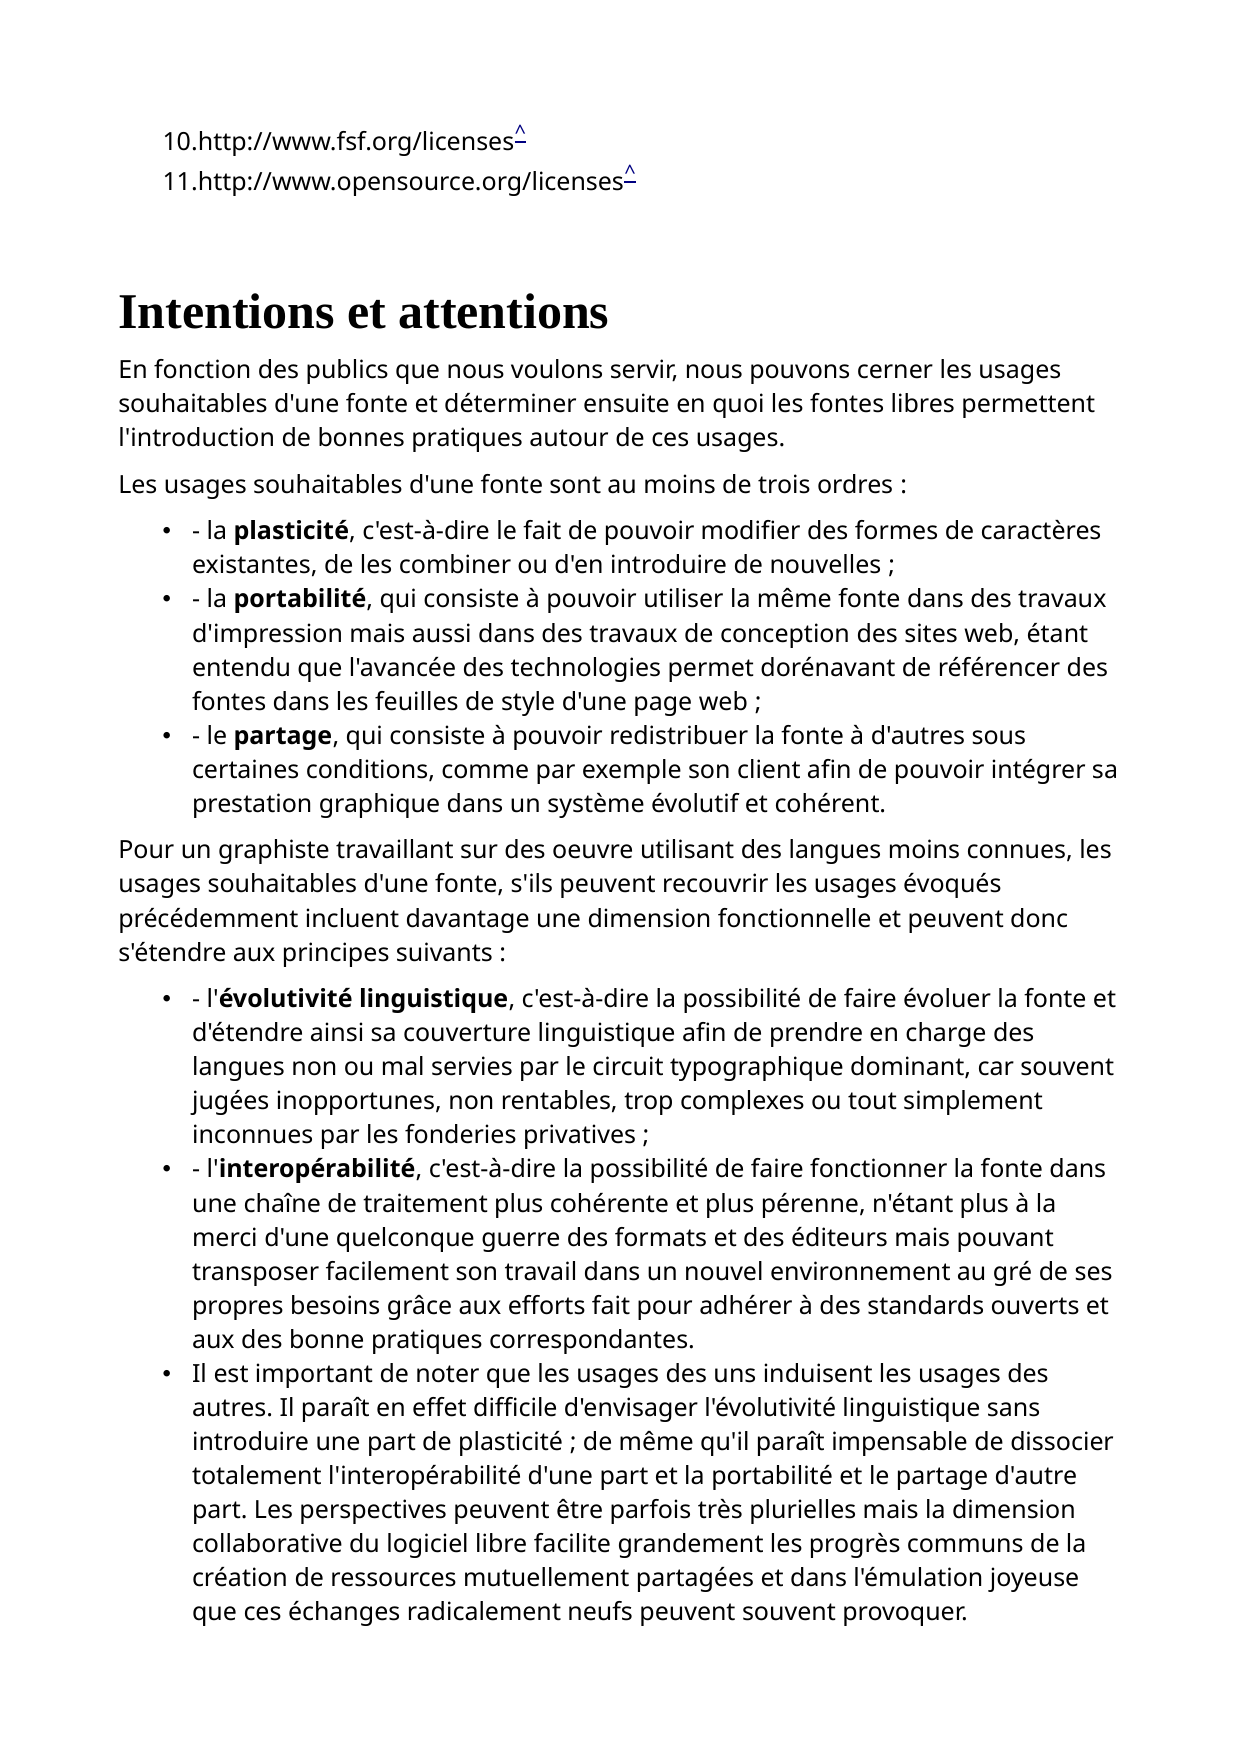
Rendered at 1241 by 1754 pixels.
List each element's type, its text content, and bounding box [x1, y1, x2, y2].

text En fonction des publics que nous voulons servir, nous pouvons cerner les usages souhaitables d'une fonte et déterminer ensuite en quoi les fontes libres permettent l'introduction de bonnes pratiques autour de ces usages. [118, 352, 1122, 454]
list - le partage, qui consiste à pouvoir redistribuer la fonte à d'autres sous certaines conditions, comme par exemple son client afin de pouvoir intégrer sa prestation graphique dans un système évolutif et cohérent. [162, 717, 1122, 819]
text Les usages souhaitables d'une fonte sont au moins de trois ordres : [118, 466, 1122, 501]
list - l'interopérabilité, c'est-à-dire la possibilité de faire fonctionner la fonte dans une chaîne de traitement plus cohérente et plus pérenne, n'étant plus à la merci d'une quelconque guerre des formats et des éditeurs mais pouvant transposer facilement son travail dans un nouvel environnement au gré de ses propres besoins grâce aux efforts fait pour adhérer à des standards ouverts et aux des bonne pratiques correspondantes. [162, 1151, 1122, 1356]
list - l'évolutivité linguistique, c'est-à-dire la possibilité de faire évoluer la fonte et d'étendre ainsi sa couverture linguistique afin de prendre en charge des langues non ou mal servies par le circuit typographique dominant, car souvent jugées inopportunes, non rentables, trop complexes ou tout simplement inconnues par les fonderies privatives ; [162, 981, 1122, 1151]
list - la portabilité, qui consiste à pouvoir utiliser la même fonte dans des travaux d'impression mais aussi dans des travaux de conception des sites web, étant entendu que l'avancée des technologies permet dorénavant de référencer des fontes dans les feuilles de style d'une page web ; [162, 581, 1122, 717]
list Il est important de noter que les usages des uns induisent les usages des autres. Il paraît en effet difficile d'envisager l'évolutivité linguistique sans introduire une part de plasticité ; de même qu'il paraît impensable de dissocier totalement l'interopérabilité d'une part et la portabilité et le partage d'autre part. Les perspectives peuvent être parfois très plurielles mais la dimension collaborative du logiciel libre facilite grandement les progrès communs de la création de ressources mutuellement partagées et dans l'émulation joyeuse que ces échanges radicalement neufs peuvent souvent provoquer. [162, 1356, 1122, 1628]
list http://www.opensource.org/licenses^ [162, 158, 1122, 198]
list http://www.fsf.org/licenses^ [162, 118, 1122, 158]
list - la plasticité, c'est-à-dire le fait de pouvoir modifier des formes de caractères existantes, de les combiner ou d'en introduire de nouvelles ; [162, 513, 1122, 581]
subtitle Intentions et attentions [118, 282, 1122, 339]
text Pour un graphiste travaillant sur des oeuvre utilisant des langues moins connues, les usages souhaitables d'une fonte, s'ils peuvent recouvrir les usages évoqués précédemment incluent davantage une dimension fonctionnelle et peuvent donc s'étendre aux principes suivants : [118, 832, 1122, 968]
